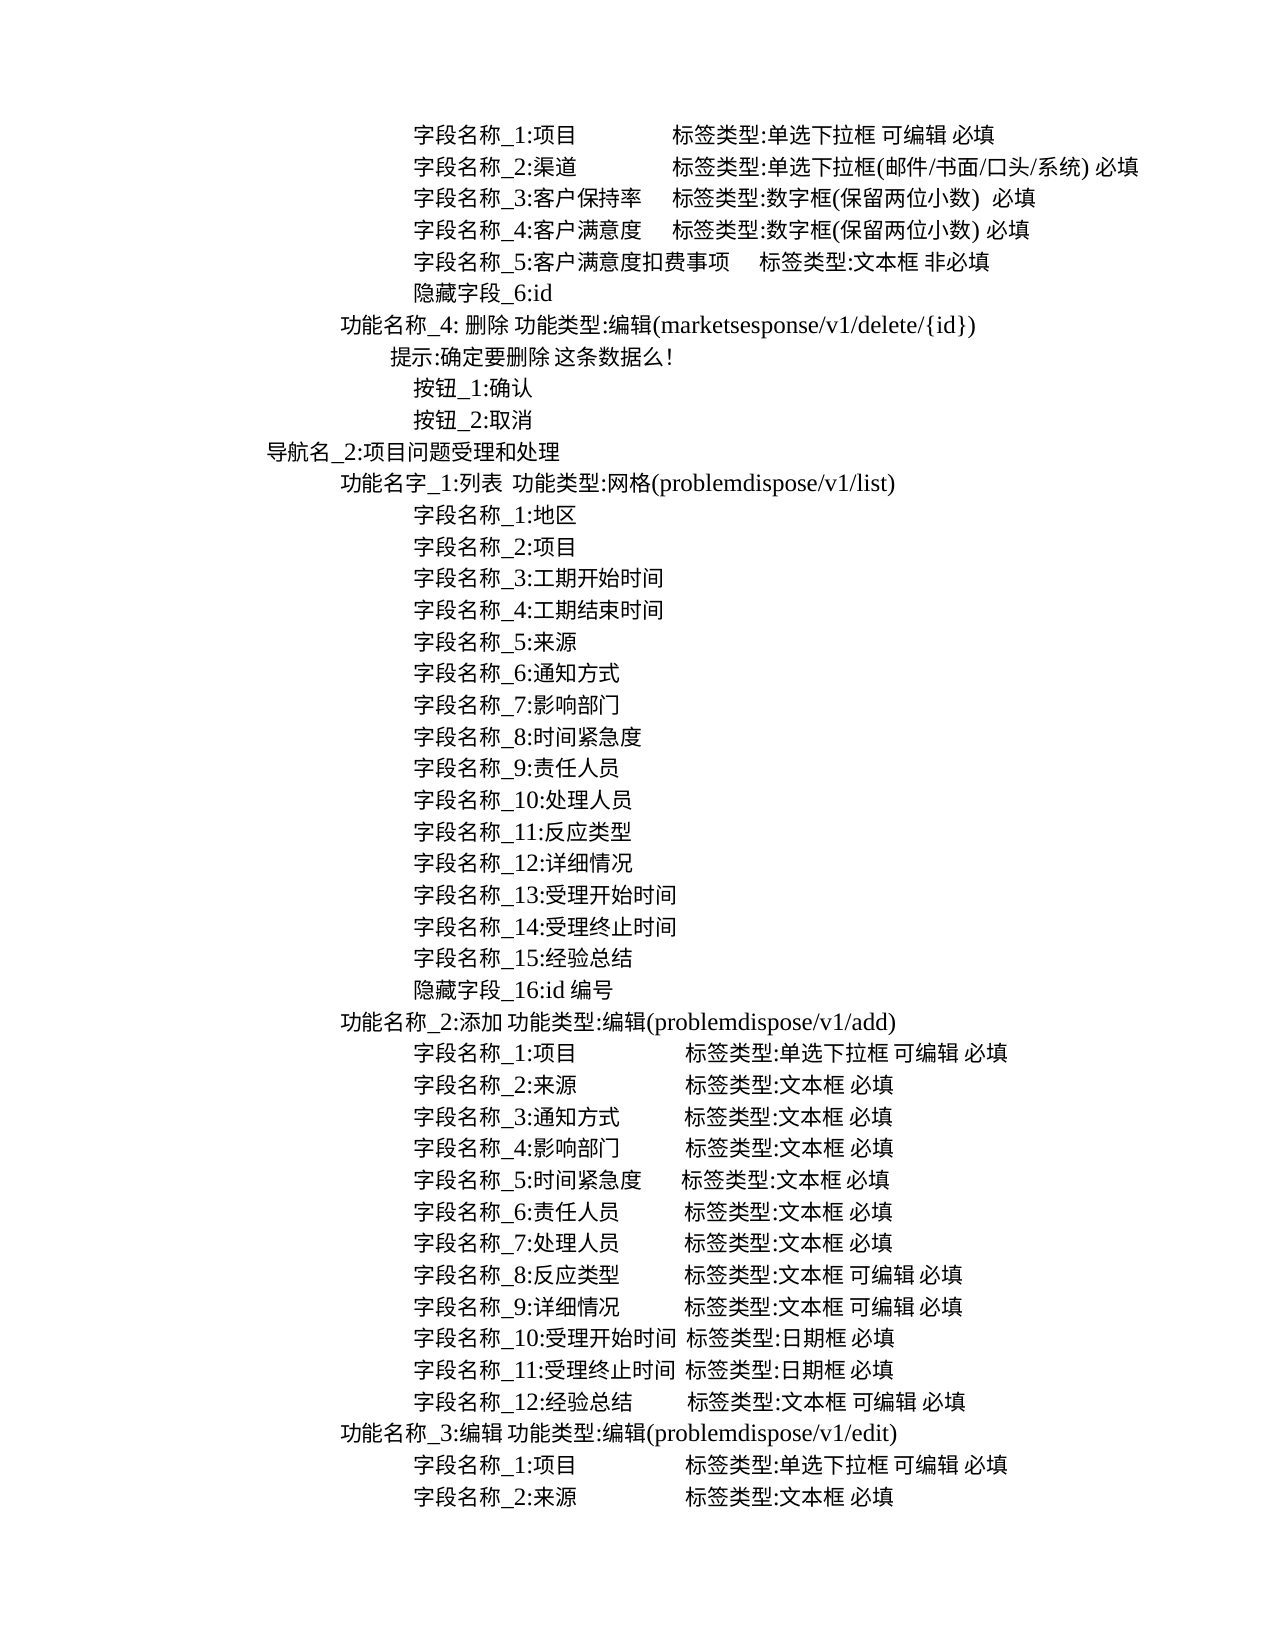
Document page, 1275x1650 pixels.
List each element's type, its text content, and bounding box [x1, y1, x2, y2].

text 字段名称_2:来源 标签类型:文本框 必填 [118, 1068, 1157, 1100]
text 字段名称_6:责任人员 标签类型:文本框 必填 [118, 1195, 1157, 1226]
text 字段名称_10:受理开始时间 标签类型:日期框 必填 [118, 1321, 1157, 1353]
text 字段名称_8:时间紧急度 [118, 720, 1157, 751]
text 字段名称_5:客户满意度扣费事项 标签类型:文本框 非必填 [118, 245, 1157, 276]
text 字段名称_2:项目 [118, 530, 1157, 561]
text 字段名称_3:工期开始时间 [118, 561, 1157, 593]
text 字段名称_4:影响部门 标签类型:文本框 必填 [118, 1131, 1157, 1163]
text 字段名称_4:客户满意度 标签类型:数字框(保留两位小数) 必填 [118, 213, 1157, 245]
text 字段名称_5:时间紧急度 标签类型:文本框 必填 [118, 1163, 1157, 1195]
text 字段名称_10:处理人员 [118, 783, 1157, 815]
text 字段名称_2:渠道 标签类型:单选下拉框(邮件/书面/口头/系统) 必填 [118, 150, 1157, 181]
text 字段名称_14:受理终止时间 [118, 910, 1157, 941]
text 字段名称_15:经验总结 [118, 941, 1157, 973]
text 功能名称_2:添加 功能类型:编辑(problemdispose/v1/add) [118, 1005, 1157, 1036]
text 字段名称_11:反应类型 [118, 815, 1157, 846]
text 按钮_1:确认 [118, 371, 1157, 403]
text 字段名称_9:详细情况 标签类型:文本框 可编辑 必填 [118, 1290, 1157, 1321]
text 字段名称_3:客户保持率 标签类型:数字框(保留两位小数) 必填 [118, 181, 1157, 213]
text 字段名称_3:通知方式 标签类型:文本框 必填 [118, 1100, 1157, 1131]
text 按钮_2:取消 [118, 403, 1157, 435]
text 字段名称_1:项目 标签类型:单选下拉框 可编辑 必填 [118, 1448, 1157, 1480]
text 导航名_2:项目问题受理和处理 [118, 435, 1157, 466]
text 隐藏字段_16:id编号 [118, 973, 1157, 1005]
text 字段名称_1:项目 标签类型:单选下拉框 可编辑 必填 [118, 1036, 1157, 1068]
text 字段名称_9:责任人员 [118, 751, 1157, 783]
text 功能名称_4: 删除 功能类型:编辑(marketsesponse/v1/delete/{id}) [118, 308, 1157, 340]
text 功能名称_3:编辑 功能类型:编辑(problemdispose/v1/edit) [118, 1416, 1157, 1448]
text 功能名字_1:列表 功能类型:网格(problemdispose/v1/list) [118, 466, 1157, 498]
text 字段名称_7:处理人员 标签类型:文本框 必填 [118, 1226, 1157, 1258]
text 字段名称_12:经验总结 标签类型:文本框 可编辑 必填 [118, 1385, 1157, 1416]
text 字段名称_13:受理开始时间 [118, 878, 1157, 910]
text 字段名称_2:来源 标签类型:文本框 必填 [118, 1480, 1157, 1511]
text 隐藏字段_6:id [118, 276, 1157, 308]
text 字段名称_5:来源 [118, 625, 1157, 656]
text 字段名称_12:详细情况 [118, 846, 1157, 878]
text 字段名称_11:受理终止时间 标签类型:日期框 必填 [118, 1353, 1157, 1385]
text 字段名称_4:工期结束时间 [118, 593, 1157, 625]
text 字段名称_6:通知方式 [118, 656, 1157, 688]
text 字段名称_1:项目 标签类型:单选下拉框 可编辑 必填 [118, 118, 1157, 150]
text 字段名称_7:影响部门 [118, 688, 1157, 720]
text 提示:确定要删除 这条数据么！ [118, 340, 1157, 371]
text 字段名称_8:反应类型 标签类型:文本框 可编辑 必填 [118, 1258, 1157, 1290]
text 字段名称_1:地区 [118, 498, 1157, 530]
